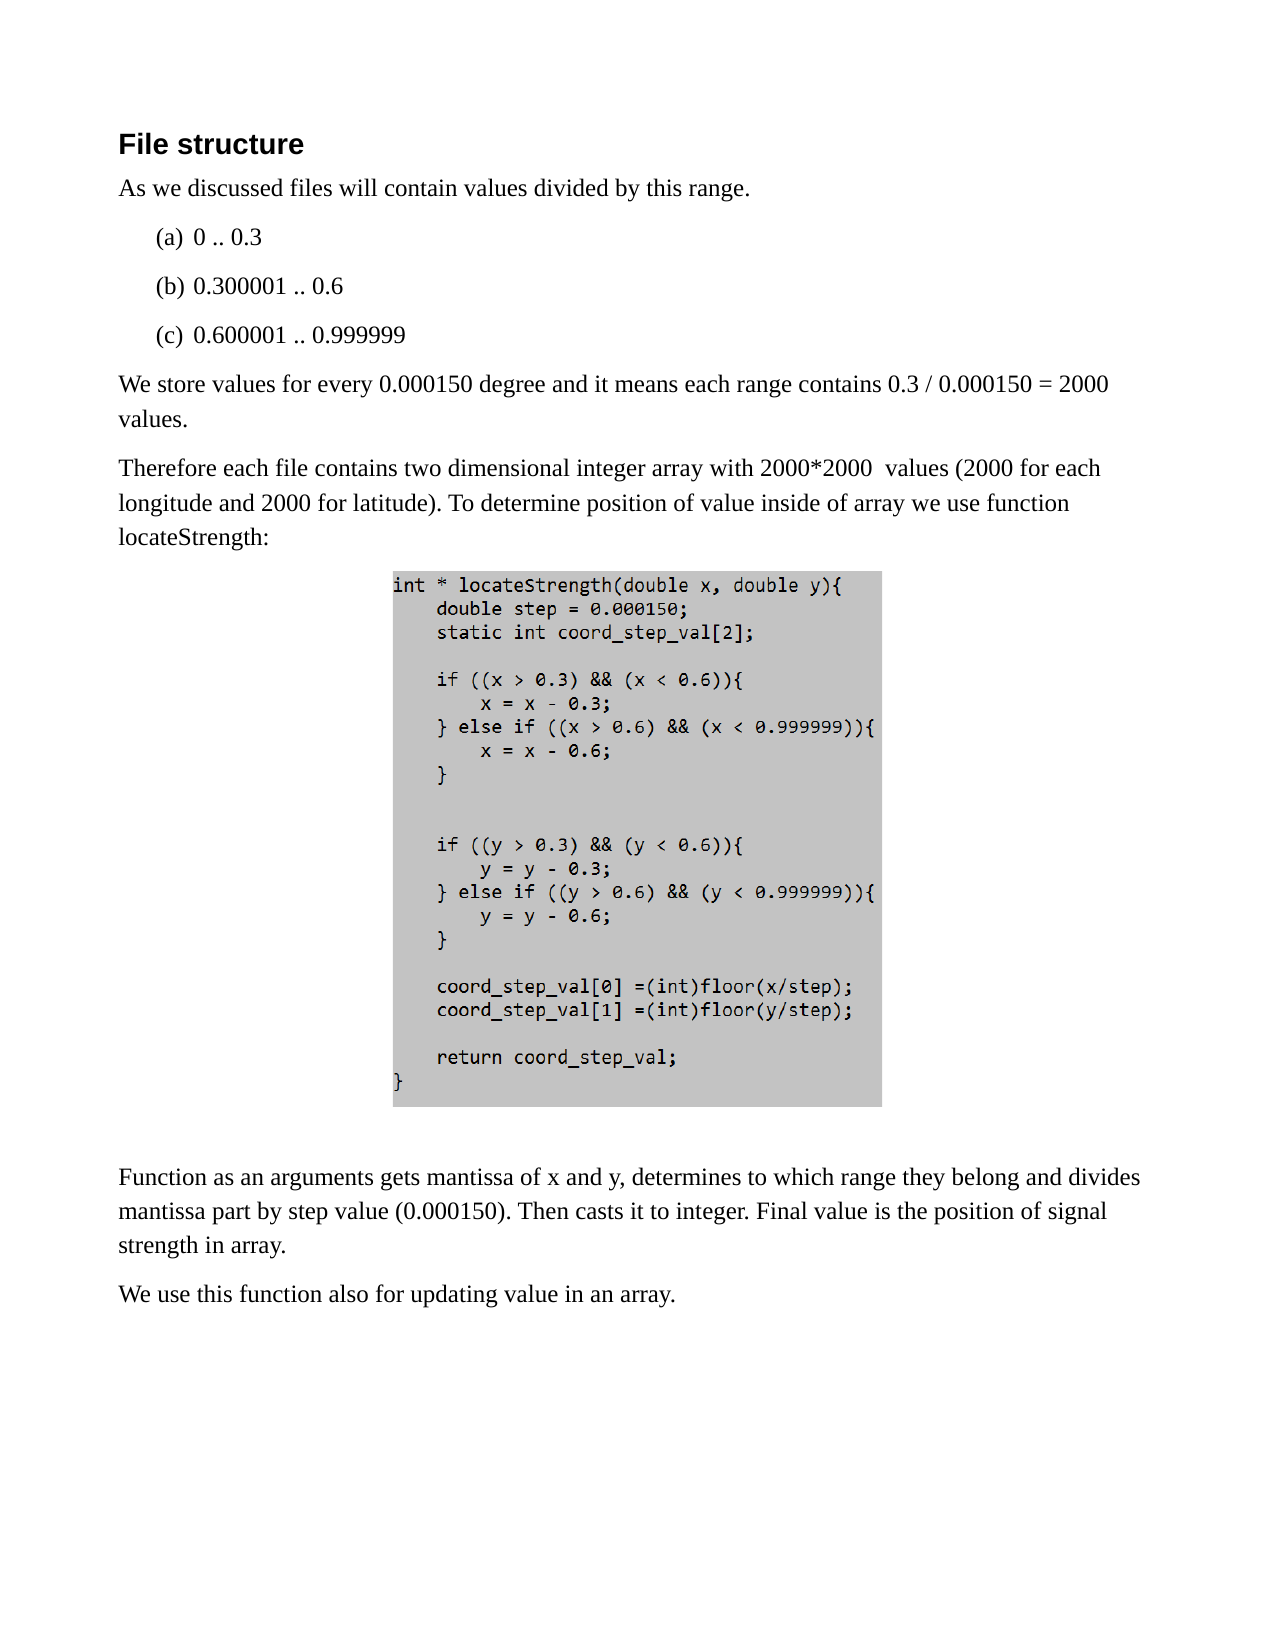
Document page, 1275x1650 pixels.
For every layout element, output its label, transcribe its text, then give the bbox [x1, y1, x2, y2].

text We use this function also for updating value in an array. [118, 1279, 1157, 1308]
picture [392, 571, 883, 1107]
text Function as an arguments gets mantissa of x and y, determines to which range they belong and divides mantissa part by step value (0.000150). Then casts it to integer. Final value is the position of signal strength in array. [118, 1162, 1157, 1259]
list 0.300001 .. 0.6 [156, 271, 1157, 300]
text As we discussed files will contain values divided by this range. [118, 173, 1157, 202]
subtitle File structure [118, 127, 1157, 161]
list 0.600001 .. 0.999999 [156, 321, 1157, 349]
text We store values for every 0.000150 degree and it means each range contains 0.3 / 0.000150 = 2000 values. [118, 369, 1157, 433]
text Therefore each file contains two dimensional integer array with 2000*2000 values (2000 for each longitude and 2000 for latitude). To determine position of value inside of array we use function locateStrength: [118, 453, 1157, 551]
list 0 .. 0.3 [156, 222, 1157, 251]
